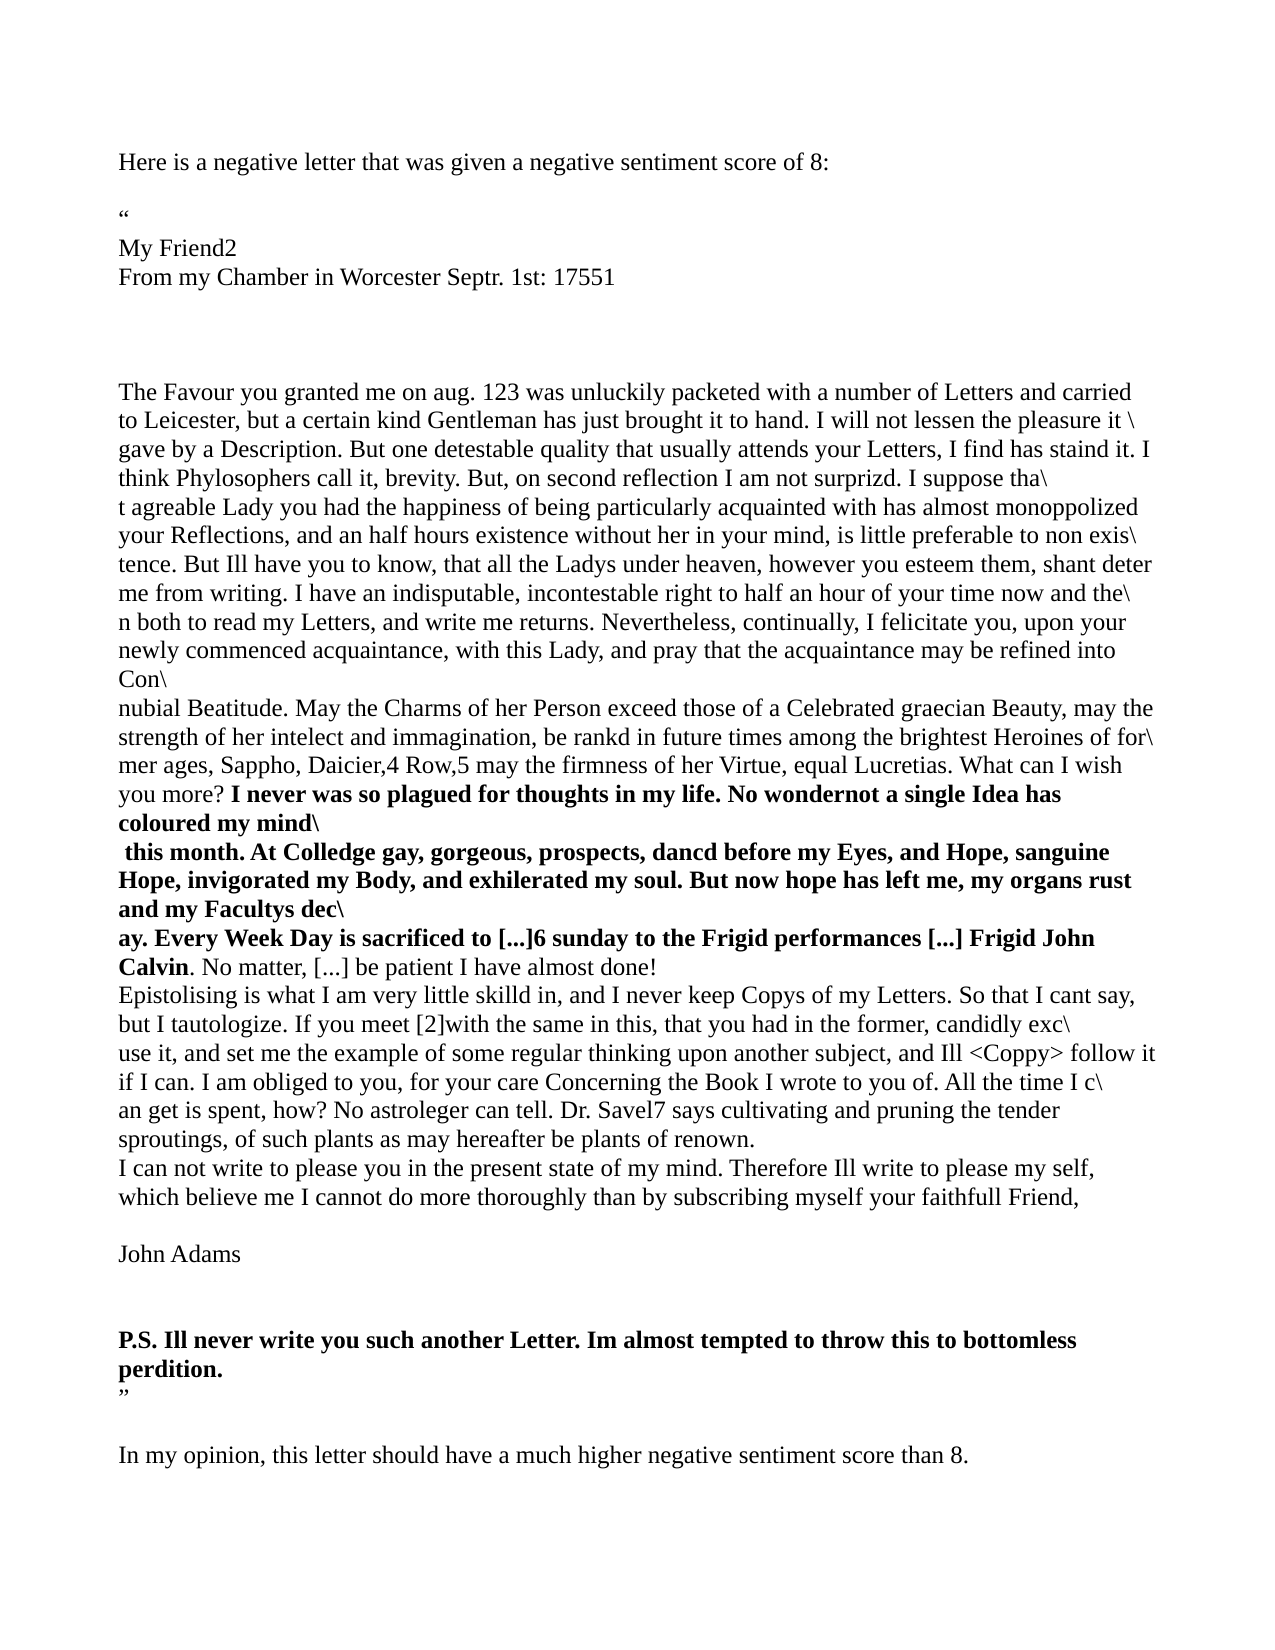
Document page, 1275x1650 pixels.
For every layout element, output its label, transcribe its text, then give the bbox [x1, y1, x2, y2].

text Epistolising is what I am very little skilld in, and I never keep Copys of my Letters. So that I cant say, but I tautologize. If you meet [2]with the same in this, that you had in the former, candidly exc\ [118, 981, 1157, 1038]
text this month. At Colledge gay, gorgeous, prospects, dancd before my Eyes, and Hope, sanguine Hope, invigorated my Body, and exhilerated my soul. But now hope has left me, my organs rust and my Facultys dec\ [118, 837, 1157, 923]
text t agreable Lady you had the happiness of being particularly acquainted with has almost monoppolized your Reflections, and an half hours existence without her in your mind, is little preferable to non exis\ [118, 492, 1157, 549]
text nubial Beatitude. May the Charms of her Person exceed those of a Celebrated graecian Beauty, may the strength of her intelect and immagination, be rankd in future times among the brightest Heroines of for\ [118, 693, 1157, 751]
text use it, and set me the example of some regular thinking upon another subject, and Ill <Coppy> follow it if I can. I am obliged to you, for your care Concerning the Book I wrote to you of. All the time I c\ [118, 1038, 1157, 1096]
text “ [118, 204, 1157, 233]
text ay. Every Week Day is sacrificed to [...]6 sunday to the Frigid performances [...] Frigid John Calvin. No matter, [...] be patient I have almost done! [118, 923, 1157, 981]
text P.S. Ill never write you such another Letter. Im almost tempted to throw this to bottomless perdition. [118, 1326, 1157, 1383]
text The Favour you granted me on aug. 123 was unluckily packeted with a number of Letters and carried to Leicester, but a certain kind Gentleman has just brought it to hand. I will not lessen the pleasure it \ [118, 377, 1157, 434]
text I can not write to please you in the present state of my mind. Therefore Ill write to please my self, which believe me I cannot do more thoroughly than by subscribing myself your faithfull Friend, [118, 1153, 1157, 1211]
text tence. But Ill have you to know, that all the Ladys under heaven, however you esteem them, shant deter me from writing. I have an indisputable, incontestable right to half an hour of your time now and the\ [118, 549, 1157, 607]
text n both to read my Letters, and write me returns. Nevertheless, continually, I felicitate you, upon your newly commenced acquaintance, with this Lady, and pray that the acquaintance may be refined into Con\ [118, 607, 1157, 693]
text My Friend2 [118, 233, 1157, 262]
text Here is a negative letter that was given a negative sentiment score of 8: [118, 147, 1157, 176]
text From my Chamber in Worcester Septr. 1st: 17551 [118, 262, 1157, 291]
text gave by a Description. But one detestable quality that usually attends your Letters, I find has staind it. I think Phylosophers call it, brevity. But, on second reflection I am not surprizd. I suppose tha\ [118, 434, 1157, 492]
text an get is spent, how? No astroleger can tell. Dr. Savel7 says cultivating and pruning the tender sproutings, of such plants as may hereafter be plants of renown. [118, 1096, 1157, 1153]
text ” [118, 1383, 1157, 1412]
text John Adams [118, 1239, 1157, 1268]
text In my opinion, this letter should have a much higher negative sentiment score than 8. [118, 1441, 1157, 1469]
text mer ages, Sappho, Daicier,4 Row,5 may the firmness of her Virtue, equal Lucretias. What can I wish you more? I never was so plagued for thoughts in my life. No wondernot a single Idea has coloured my mind\ [118, 751, 1157, 837]
